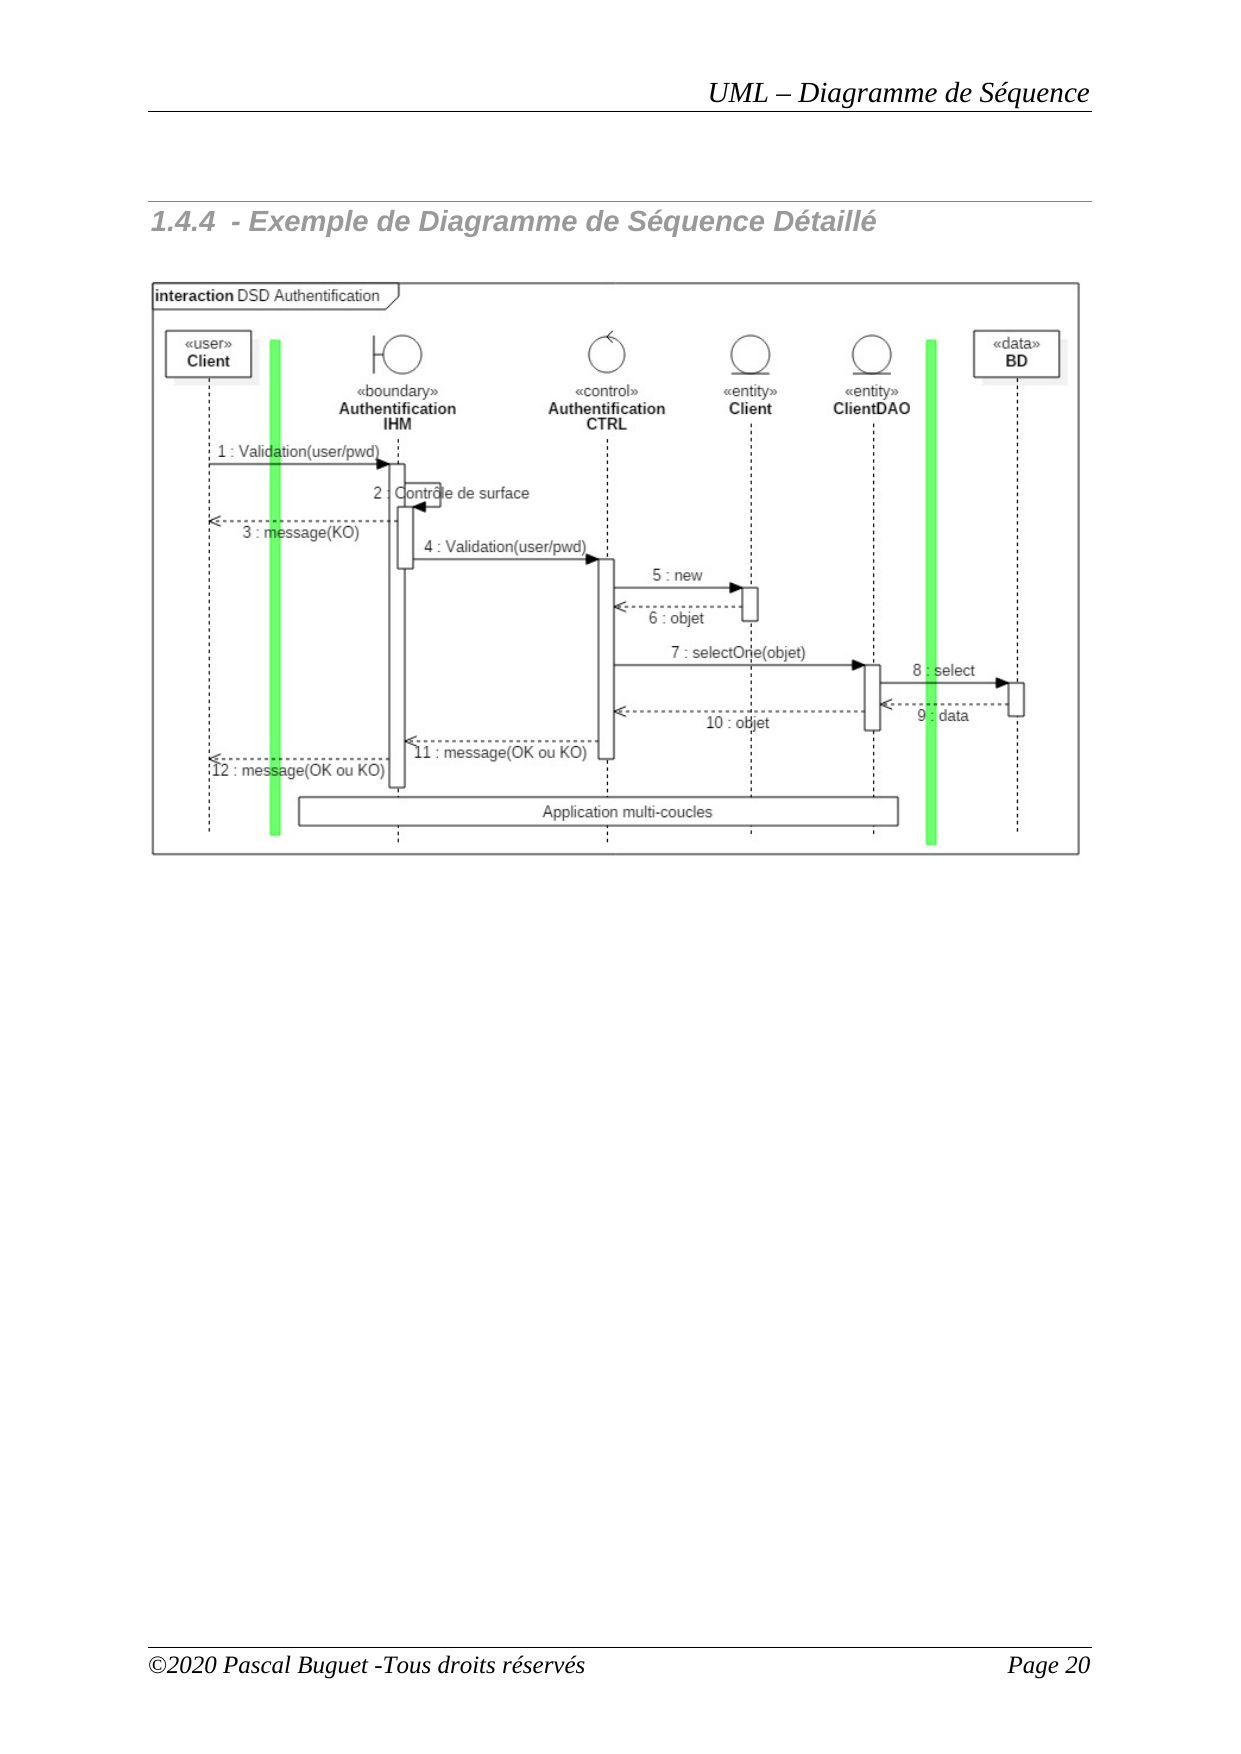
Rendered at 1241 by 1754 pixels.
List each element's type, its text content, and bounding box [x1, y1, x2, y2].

picture [147, 276, 1093, 865]
subtitle - Exemple de Diagramme de Séquence Détaillé [148, 202, 1092, 241]
